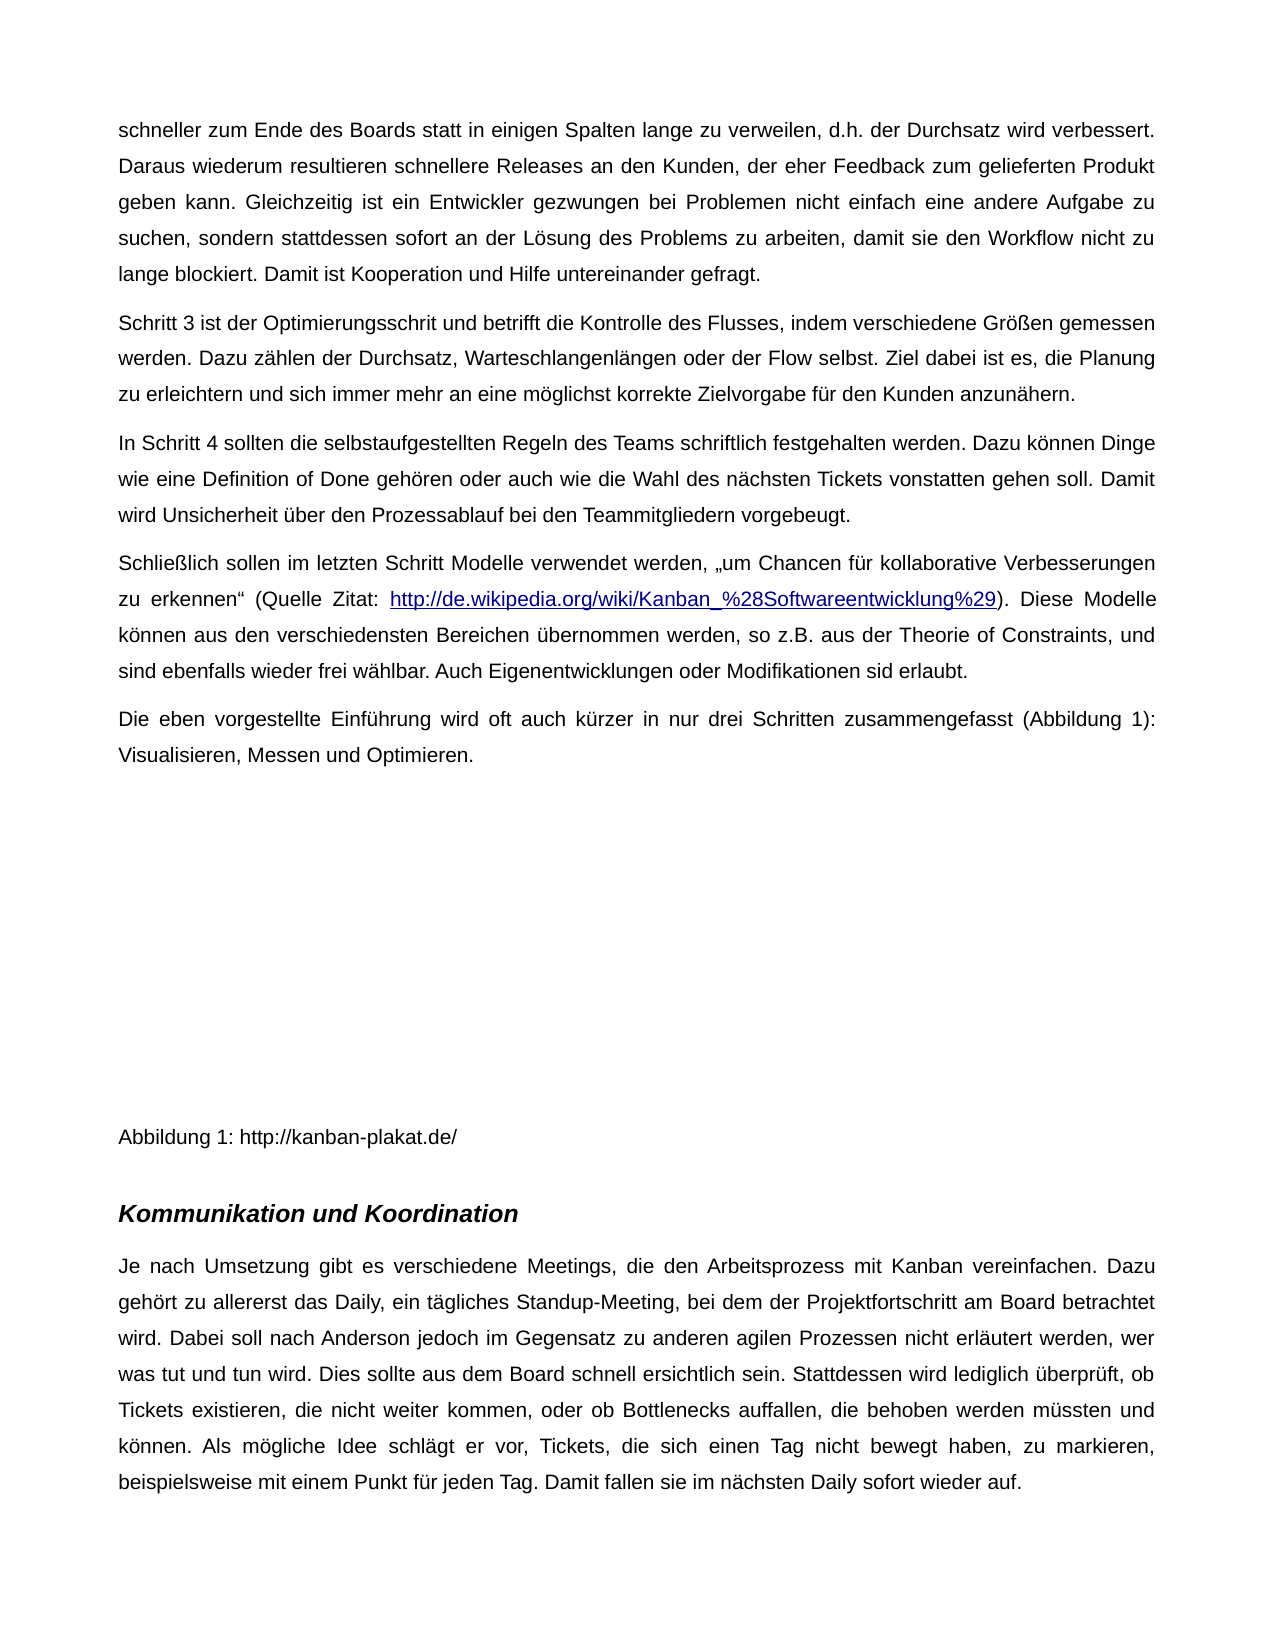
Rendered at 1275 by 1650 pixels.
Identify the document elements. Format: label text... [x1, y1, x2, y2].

text schneller zum Ende des Boards statt in einigen Spalten lange zu verweilen, d.h. der Durchsatz wird verbessert. Daraus wiederum resultieren schnellere Releases an den Kunden, der eher Feedback zum gelieferten Produkt geben kann. Gleichzeitig ist ein Entwickler gezwungen bei Problemen nicht einfach eine andere Aufgabe zu suchen, sondern stattdessen sofort an der Lösung des Problems zu arbeiten, damit sie den Workflow nicht zu lange blockiert. Damit ist Kooperation und Hilfe untereinander gefragt. [118, 118, 1157, 286]
subtitle Kommunikation und Koordination [118, 1199, 1157, 1227]
text Abbildung 1: http://kanban-plakat.de/ [118, 1125, 1157, 1149]
text Schritt 3 ist der Optimierungsschrit und betrifft die Kontrolle des Flusses, indem verschiedene Größen gemessen werden. Dazu zählen der Durchsatz, Warteschlangenlängen oder der Flow selbst. Ziel dabei ist es, die Planung zu erleichtern und sich immer mehr an eine möglichst korrekte Zielvorgabe für den Kunden anzunähern. [118, 310, 1157, 406]
text Schließlich sollen im letzten Schritt Modelle verwendet werden, „um Chancen für kollaborative Verbesserungen zu erkennen“ (Quelle Zitat: http://de.wikipedia.org/wiki/Kanban_%28Softwareentwicklung%29). Diese Modelle können aus den verschiedensten Bereichen übernommen werden, so z.B. aus der Theorie of Constraints, und sind ebenfalls wieder frei wählbar. Auch Eigenentwicklungen oder Modifikationen sid erlaubt. [118, 551, 1157, 683]
text In Schritt 4 sollten die selbstaufgestellten Regeln des Teams schriftlich festgehalten werden. Dazu können Dinge wie eine Definition of Done gehören oder auch wie die Wahl des nächsten Tickets vonstatten gehen soll. Damit wird Unsicherheit über den Prozessablauf bei den Teammitgliedern vorgebeugt. [118, 431, 1157, 526]
text Je nach Umsetzung gibt es verschiedene Meetings, die den Arbeitsprozess mit Kanban vereinfachen. Dazu gehört zu allererst das Daily, ein tägliches Standup-Meeting, bei dem der Projektfortschritt am Board betrachtet wird. Dabei soll nach Anderson jedoch im Gegensatz zu anderen agilen Prozessen nicht erläutert werden, wer was tut und tun wird. Dies sollte aus dem Board schnell ersichtlich sein. Stattdessen wird lediglich überprüft, ob Tickets existieren, die nicht weiter kommen, oder ob Bottlenecks auffallen, die behoben werden müssten und können. Als mögliche Idee schlägt er vor, Tickets, die sich einen Tag nicht bewegt haben, zu markieren, beispielsweise mit einem Punkt für jeden Tag. Damit fallen sie im nächsten Daily sofort wieder auf. [118, 1254, 1157, 1493]
text Die eben vorgestellte Einführung wird oft auch kürzer in nur drei Schritten zusammengefasst (Abbildung 1): Visualisieren, Messen und Optimieren. [118, 707, 1157, 767]
